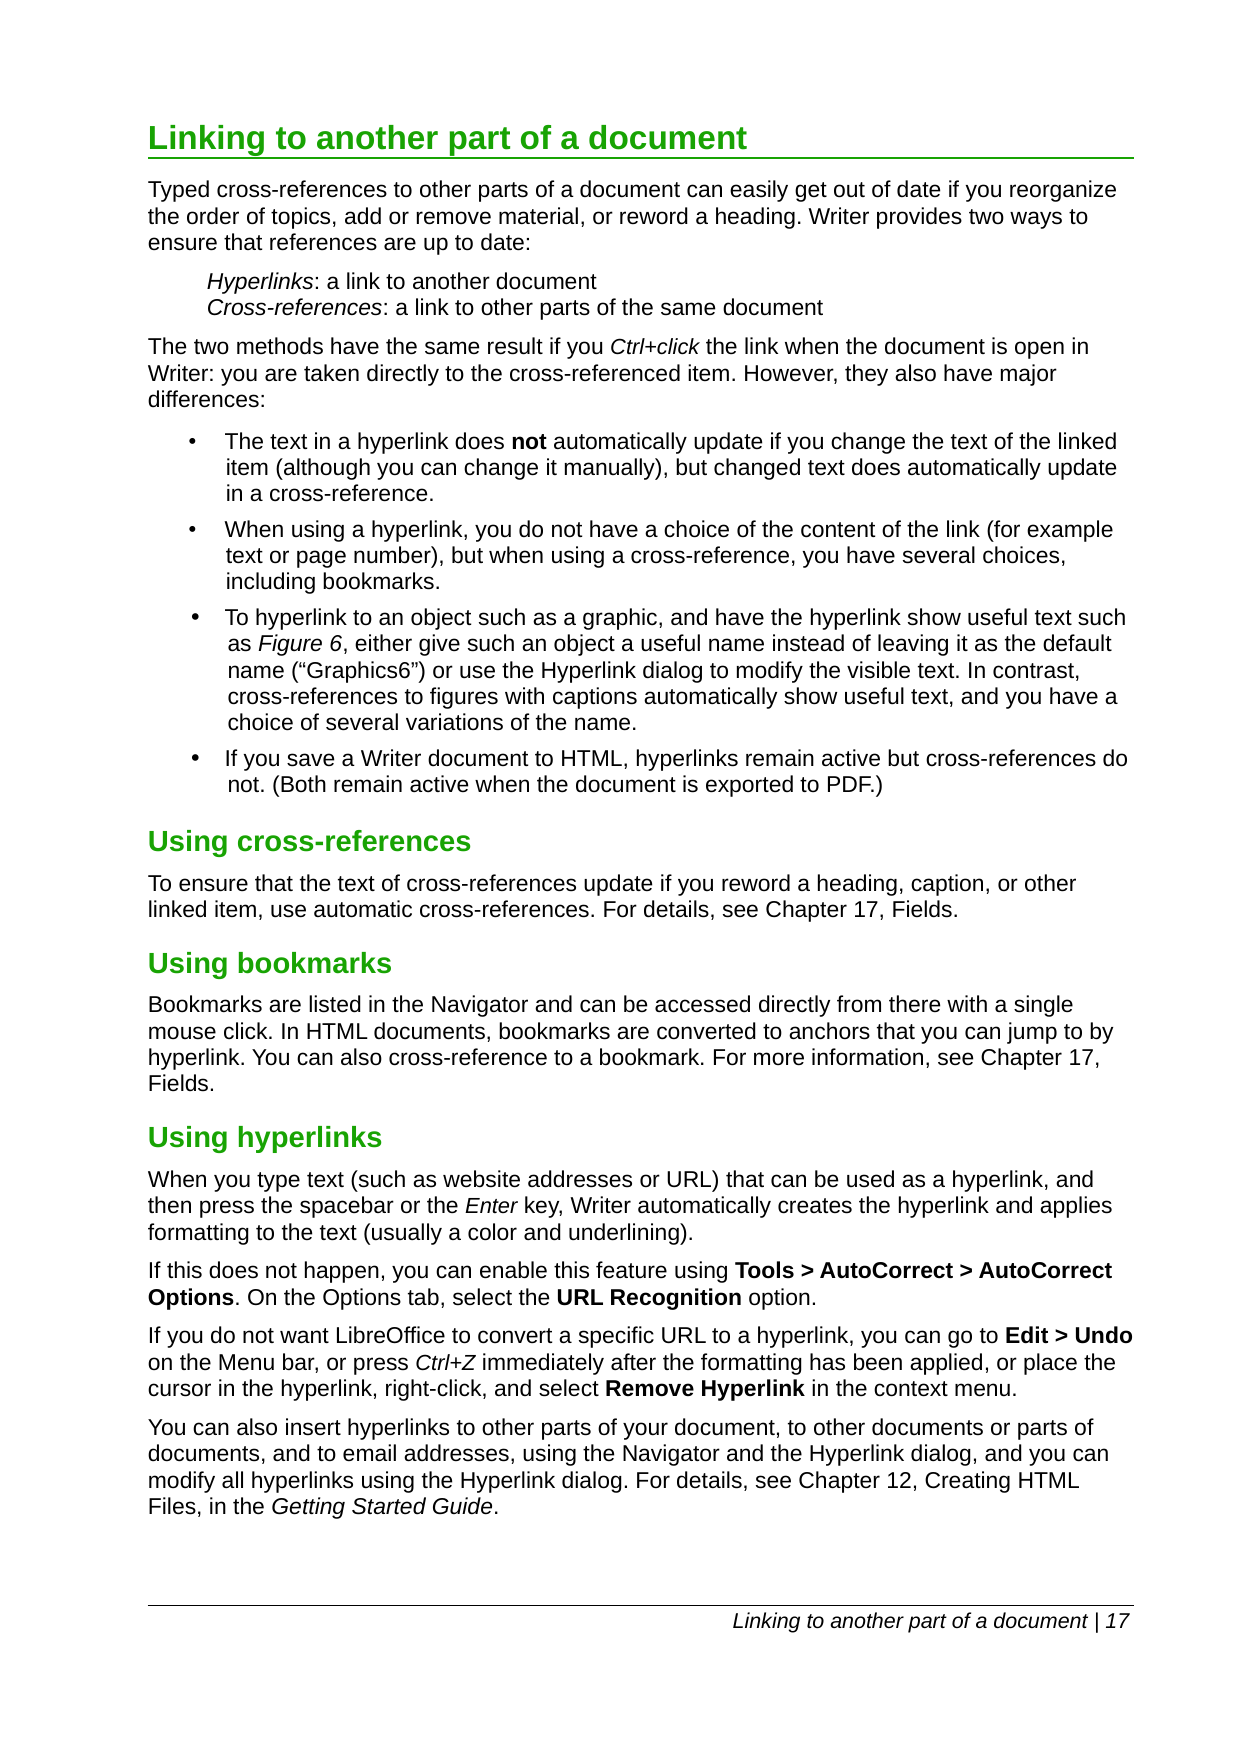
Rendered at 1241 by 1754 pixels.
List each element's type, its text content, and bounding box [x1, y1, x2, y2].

text The two methods have the same result if you Ctrl+click the link when the document is open in Writer: you are taken directly to the cross-referenced item. However, they also have major differences: [148, 333, 1134, 412]
subtitle Using cross-references [148, 824, 1134, 858]
list If you save a Writer document to HTML, hyperlinks remain active but cross-references do not. (Both remain active when the document is exported to PDF.) [185, 742, 1134, 801]
text You can also insert hyperlinks to other parts of your document, to other documents or parts of documents, and to email addresses, using the Navigator and the Hyperlink dialog, and you can modify all hyperlinks using the Hyperlink dialog. For details, see Chapter 12, Creating HTML Files, in the Getting Started Guide. [148, 1414, 1134, 1519]
list When using a hyperlink, you do not have a choice of the content of the link (for example text or page number), but when using a cross-reference, you have several choices, including bookmarks. [185, 513, 1134, 594]
list Typed cross-references to other parts of a document can easily get out of date if you reorganize the order of topics, add or remove material, or reword a heading. Writer provides two ways to ensure that references are up to date: [148, 176, 1134, 255]
text If you do not want LibreOffice to convert a specific URL to a hyperlink, you can go to Edit > Undo on the Menu bar, or press Ctrl+Z immediately after the formatting has been applied, or place the cursor in the hyperlink, right-click, and select Remove Hyperlink in the context menu. [148, 1322, 1134, 1402]
text To ensure that the text of cross-references update if you reword a heading, caption, or other linked item, use automatic cross-references. For details, see Chapter 17, Fields. [148, 870, 1134, 922]
text Hyperlinks: a link to another document Cross-references: a link to other parts of the same document [207, 268, 1134, 321]
list To hyperlink to an object such as a graphic, and have the hyperlink show useful text such as Figure 6, either give such an object a useful name instead of leaving it as the default name (“Graphics6”) or use the Hyperlink dialog to modify the visible text. In contrast, cross-references to figures with captions automatically show useful text, and you have a choice of several variations of the name. [185, 601, 1134, 736]
subtitle Linking to another part of a document [148, 118, 1134, 157]
text If this does not happen, you can enable this feature using Tools > AutoCorrect > AutoCorrect Options. On the Options tab, select the URL Recognition option. [148, 1257, 1134, 1310]
text When you type text (such as website addresses or URL) that can be used as a hyperlink, and then press the spacebar or the Enter key, Writer automatically creates the hyperlink and applies formatting to the text (usually a color and underlining). [148, 1166, 1134, 1245]
list The text in a hyperlink does not automatically update if you change the text of the linked item (although you can change it manually), but changed text does automatically update in a cross-reference. [185, 425, 1134, 507]
text Bookmarks are listed in the Navigator and can be accessed directly from there with a single mouse click. In HTML documents, bookmarks are converted to anchors that you can jump to by hyperlink. You can also cross-reference to a bookmark. For more information, see Chapter 17, Fields. [148, 991, 1134, 1097]
subtitle Using hyperlinks [148, 1120, 1134, 1154]
subtitle Using bookmarks [148, 946, 1134, 979]
